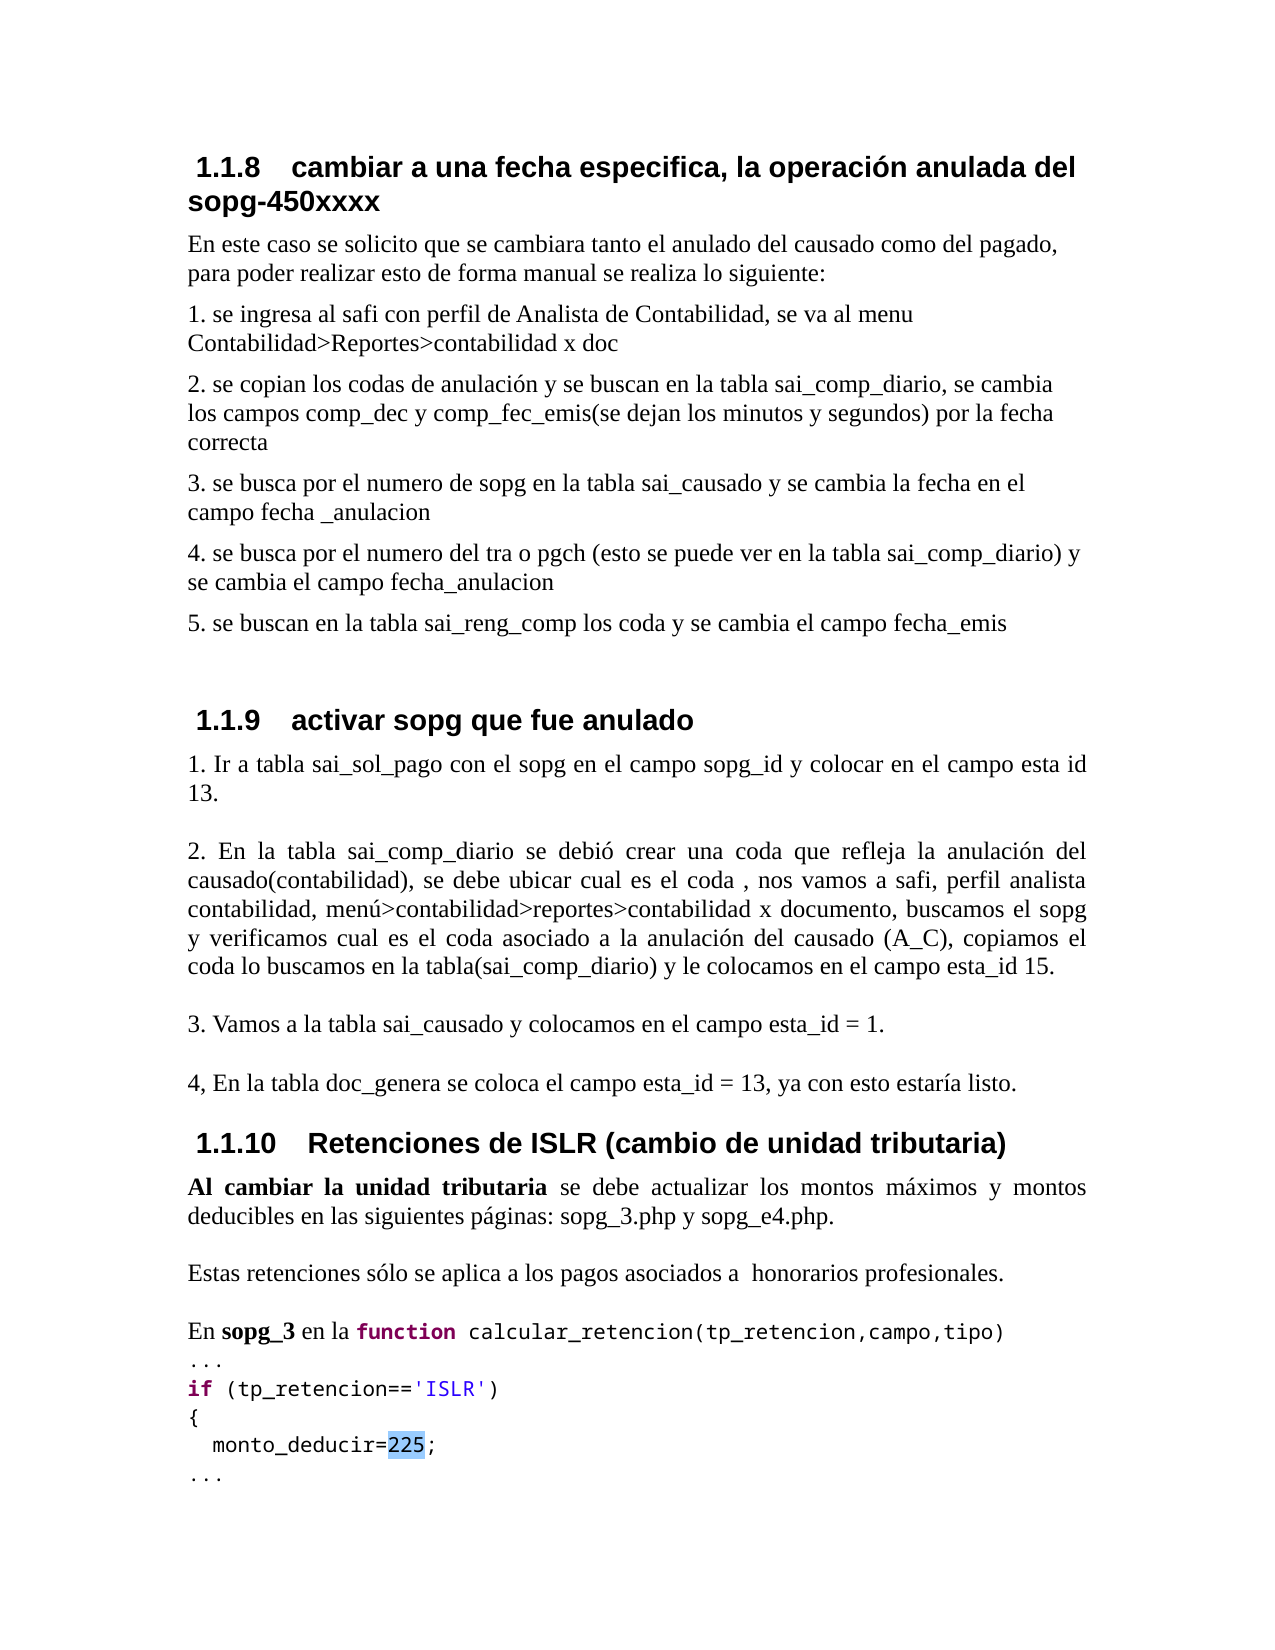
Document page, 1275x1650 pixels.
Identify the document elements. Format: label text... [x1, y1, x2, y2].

text 2. En la tabla sai_comp_diario se debió crear una coda que refleja la anulación del causado(contabilidad), se debe ubicar cual es el coda , nos vamos a safi, perfil analista contabilidad, menú>contabilidad>reportes>contabilidad x documento, buscamos el sopg y verificamos cual es el coda asociado a la anulación del causado (A_C), copiamos el coda lo buscamos en la tabla(sai_comp_diario) y le colocamos en el campo esta_id 15. [187, 836, 1087, 980]
text if (tp_retencion=='ISLR') [187, 1374, 1087, 1402]
text ... [187, 1345, 1087, 1374]
text 2. se copian los codas de anulación y se buscan en la tabla sai_comp_diario, se cambia los campos comp_dec y comp_fec_emis(se dejan los minutos y segundos) por la fecha correcta [187, 369, 1087, 456]
text 1. se ingresa al safi con perfil de Analista de Contabilidad, se va al menu Contabilidad>Reportes>contabilidad x doc [187, 299, 1087, 357]
text { [187, 1402, 1087, 1431]
subtitle activar sopg que fue anulado [187, 703, 1087, 737]
text 3. se busca por el numero de sopg en la tabla sai_causado y se cambia la fecha en el campo fecha _anulacion [187, 468, 1087, 526]
subtitle Retenciones de ISLR (cambio de unidad tributaria) [187, 1126, 1087, 1159]
text 3. Vamos a la tabla sai_causado y colocamos en el campo esta_id = 1. [187, 1009, 1087, 1038]
text 4, En la tabla doc_genera se coloca el campo esta_id = 13, ya con esto estaría listo. [187, 1068, 1087, 1097]
text Al cambiar la unidad tributaria se debe actualizar los montos máximos y montos deducibles en las siguientes páginas: sopg_3.php y sopg_e4.php. [187, 1172, 1087, 1229]
subtitle cambiar a una fecha especifica, la operación anulada del sopg-450xxxx [187, 150, 1087, 217]
text En sopg_3 en la function calcular_retencion(tp_retencion,campo,tipo) [187, 1316, 1087, 1345]
text 1. Ir a tabla sai_sol_pago con el sopg en el campo sopg_id y colocar en el campo esta id 13. [187, 749, 1087, 807]
text Estas retenciones sólo se aplica a los pagos asociados a honorarios profesionales. [187, 1258, 1087, 1287]
text 4. se busca por el numero del tra o pgch (esto se puede ver en la tabla sai_comp_diario) y se cambia el campo fecha_anulacion [187, 538, 1087, 596]
text monto_deducir=225; [187, 1431, 1087, 1459]
text 5. se buscan en la tabla sai_reng_comp los coda y se cambia el campo fecha_emis [187, 608, 1087, 637]
text ... [187, 1459, 1087, 1487]
text En este caso se solicito que se cambiara tanto el anulado del causado como del pagado, para poder realizar esto de forma manual se realiza lo siguiente: [187, 229, 1087, 287]
